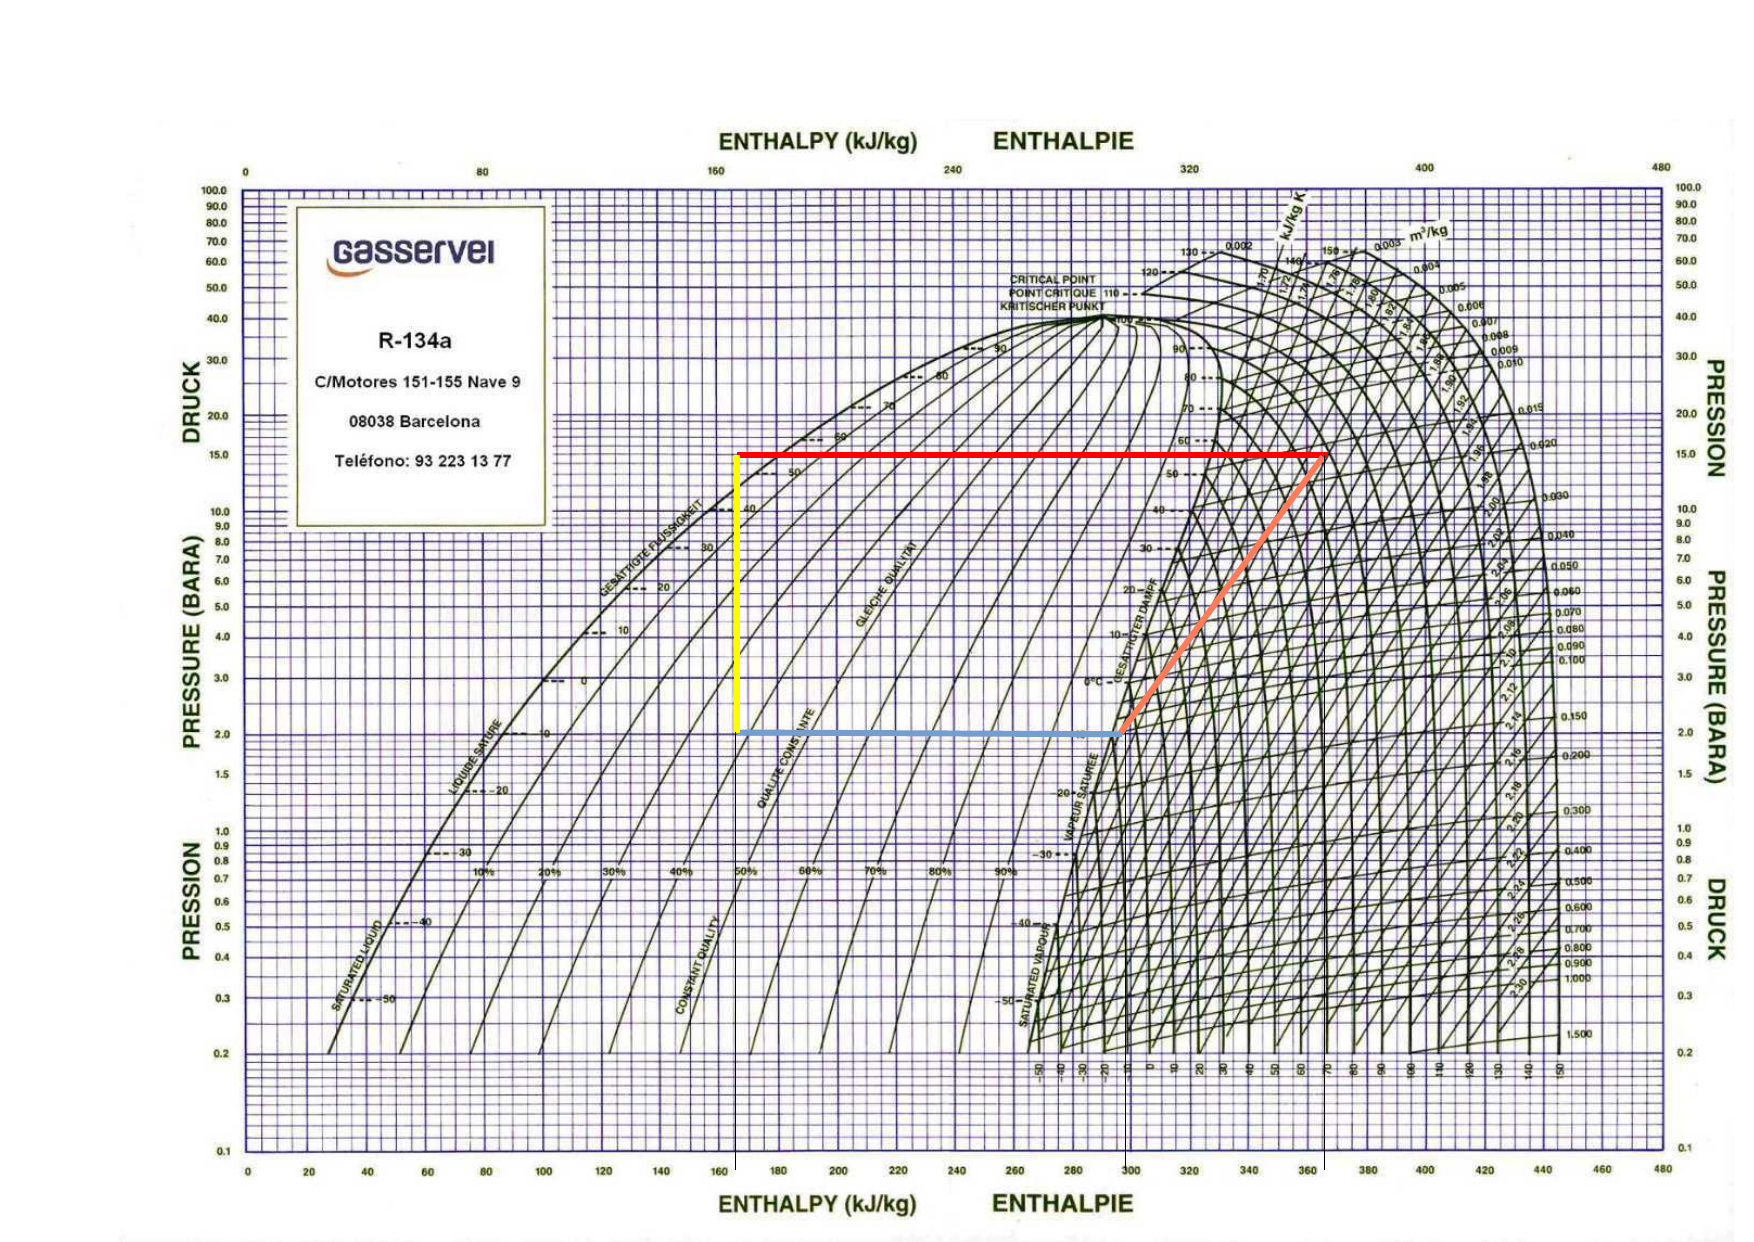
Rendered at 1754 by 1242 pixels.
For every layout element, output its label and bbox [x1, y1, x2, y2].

picture [118, 118, 1734, 1242]
